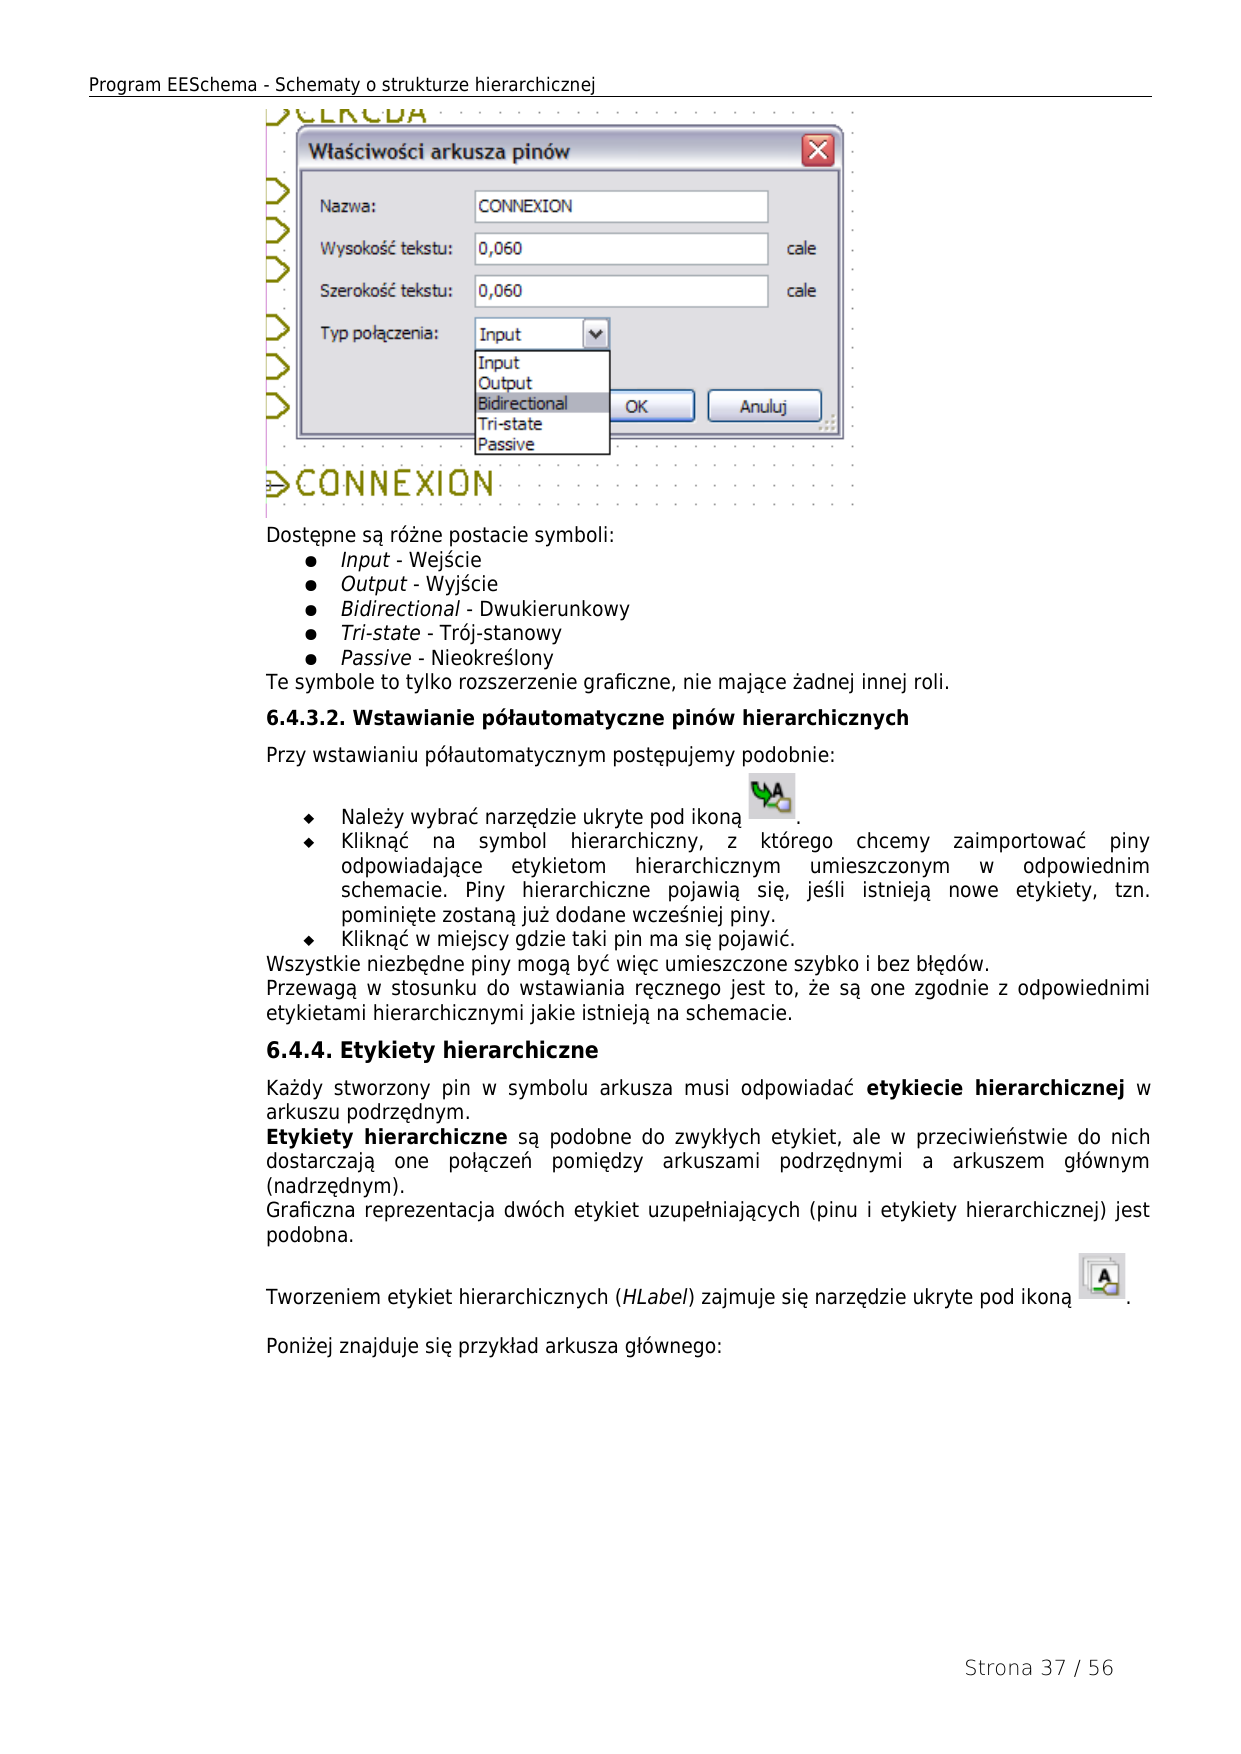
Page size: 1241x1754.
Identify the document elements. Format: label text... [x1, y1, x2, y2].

text Graficzna reprezentacja dwóch etykiet uzupełniających (pinu i etykiety hierarchicznej) jest podobna. [266, 1198, 1152, 1247]
list Należy wybrać narzędzie ukryte pod ikoną . [303, 767, 1152, 829]
text Dostępne są różne postacie symboli: [266, 523, 1152, 548]
text Tworzeniem etykiet hierarchicznych (HLabel) zajmuje się narzędzie ukryte pod ikoną . [266, 1247, 1152, 1309]
picture [1078, 1253, 1126, 1299]
list Output - Wyjście [303, 572, 1152, 597]
list Input - Wejście [303, 548, 1152, 572]
list Kliknąć w miejscy gdzie taki pin ma się pojawić. [303, 927, 1152, 952]
subtitle Wstawianie półautomatyczne pinów hierarchicznych [266, 706, 1152, 731]
subtitle Etykiety hierarchiczne [266, 1037, 1152, 1064]
picture [748, 773, 796, 819]
text Poniżej znajduje się przykład arkusza głównego: [266, 1334, 1152, 1358]
list Passive - Nieokreślony [303, 646, 1152, 670]
text Każdy stworzony pin w symbolu arkusza musi odpowiadać etykiecie hierarchicznej w arkuszu podrzędnym. [266, 1076, 1152, 1125]
text Etykiety hierarchiczne są podobne do zwykłych etykiet, ale w przeciwieństwie do nich dostarczają one połączeń pomiędzy arkuszami podrzędnymi a arkuszem głównym (nadrzędnym). [266, 1125, 1152, 1198]
list Tri-state - Trój-stanowy [303, 621, 1152, 646]
list Kliknąć na symbol hierarchiczny, z którego chcemy zaimportować piny odpowiadające etykietom hierarchicznym umieszczonym w odpowiednim schemacie. Piny hierarchiczne pojawią się, jeśli istnieją nowe etykiety, tzn. pominięte zostaną już dodane wcześniej piny. [303, 829, 1152, 927]
text Te symbole to tylko rozszerzenie graficzne, nie mające żadnej innej roli. [266, 670, 1152, 694]
picture [265, 109, 863, 518]
text Wszystkie niezbędne piny mogą być więc umieszczone szybko i bez błędów. [266, 952, 1152, 976]
text Przewagą w stosunku do wstawiania ręcznego jest to, że są one zgodnie z odpowiednimi etykietami hierarchicznymi jakie istnieją na schemacie. [266, 976, 1152, 1025]
list Bidirectional - Dwukierunkowy [303, 597, 1152, 621]
text Przy wstawianiu półautomatycznym postępujemy podobnie: [266, 743, 1152, 767]
